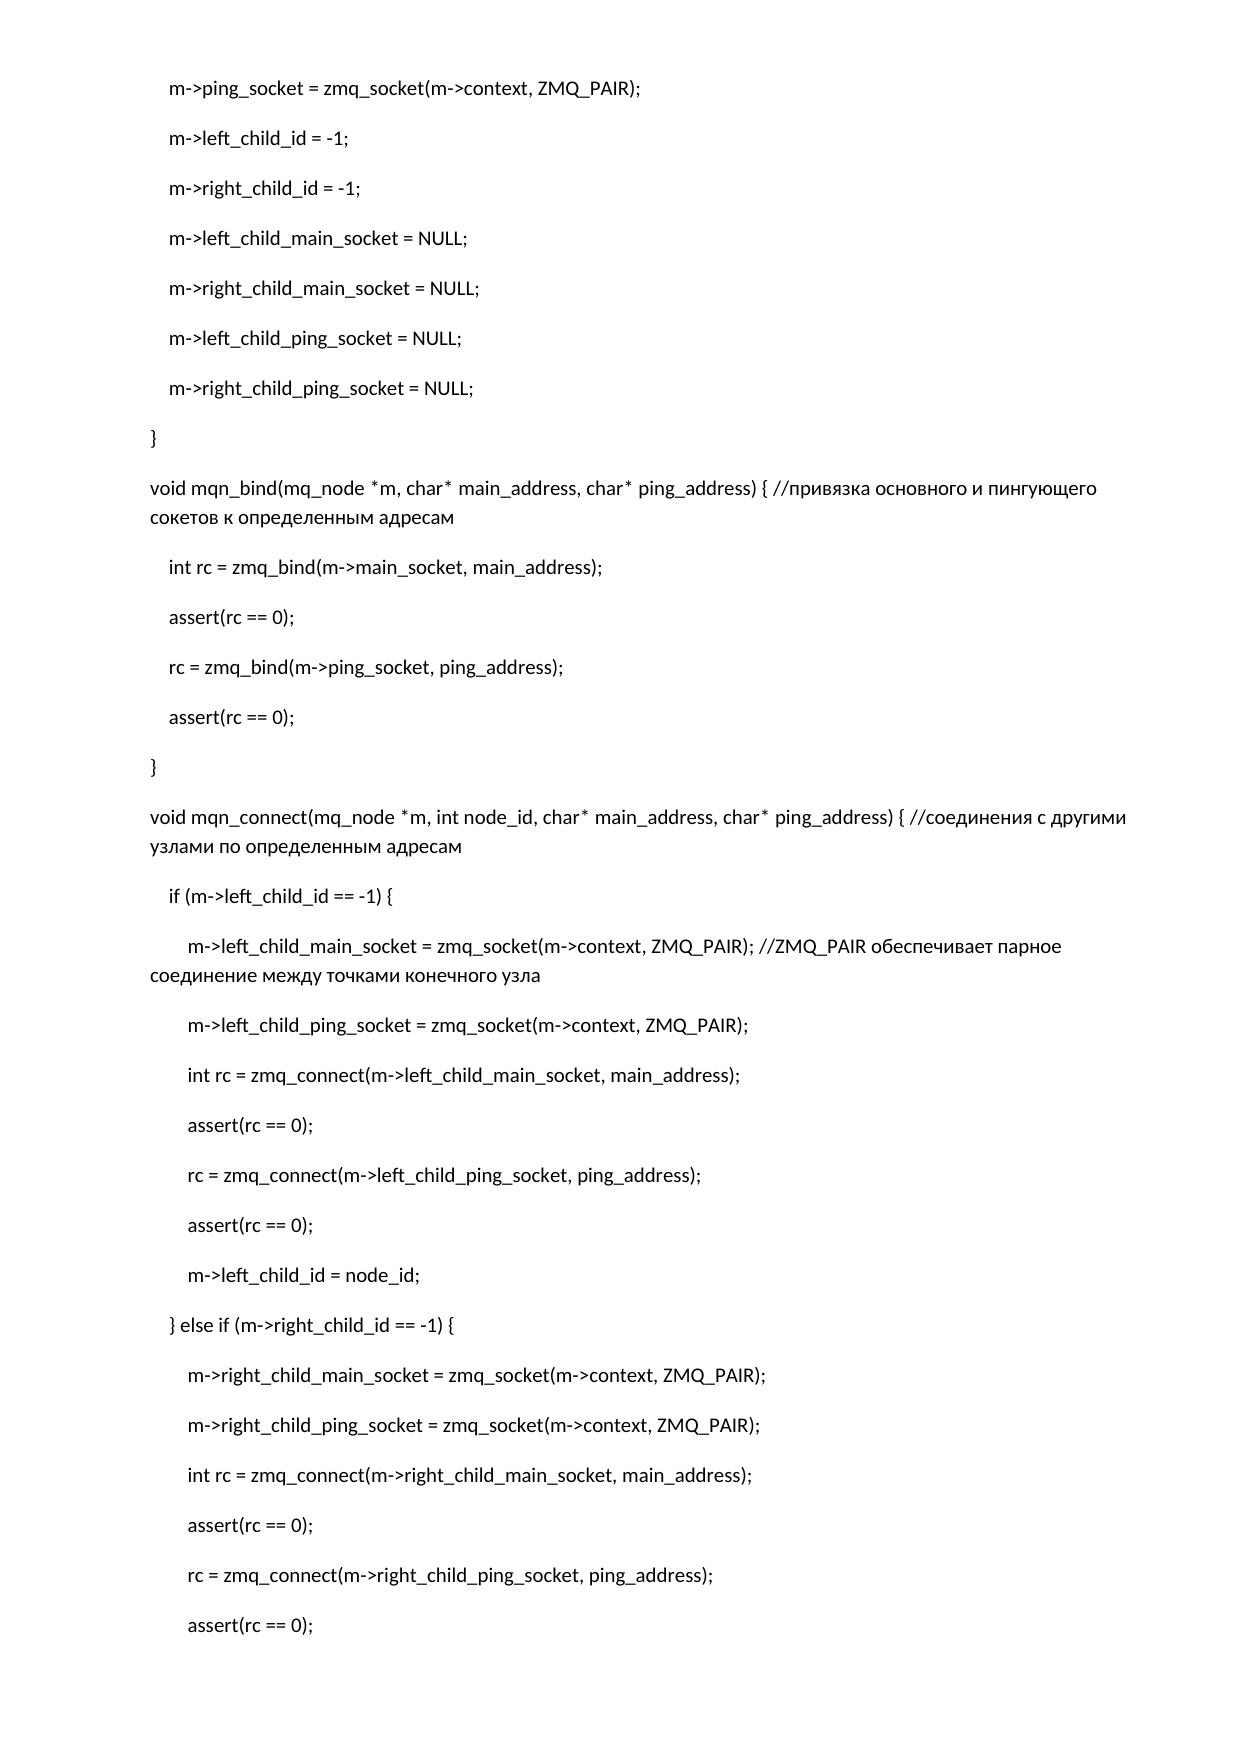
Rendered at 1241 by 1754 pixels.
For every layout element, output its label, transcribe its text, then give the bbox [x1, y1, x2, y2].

text m->left_child_ping_socket = NULL; [150, 325, 1147, 350]
text rc = zmq_connect(m->left_child_ping_socket, ping_address); [150, 1162, 1147, 1188]
text m->right_child_ping_socket = zmq_socket(m->context, ZMQ_PAIR); [150, 1412, 1147, 1438]
text assert(rc == 0); [150, 1212, 1147, 1238]
text m->right_child_id = -1; [150, 175, 1147, 200]
text } else if (m->right_child_id == -1) { [150, 1312, 1147, 1338]
text int rc = zmq_bind(m->main_socket, main_address); [150, 554, 1147, 579]
text } [150, 425, 1147, 450]
text m->right_child_main_socket = NULL; [150, 275, 1147, 300]
text m->ping_socket = zmq_socket(m->context, ZMQ_PAIR); [150, 75, 1147, 100]
text m->left_child_id = -1; [150, 125, 1147, 150]
text if (m->left_child_id == -1) { [150, 883, 1147, 909]
text assert(rc == 0); [150, 1112, 1147, 1138]
text rc = zmq_bind(m->ping_socket, ping_address); [150, 654, 1147, 679]
text rc = zmq_connect(m->right_child_ping_socket, ping_address); [150, 1562, 1147, 1588]
text assert(rc == 0); [150, 1612, 1147, 1638]
text assert(rc == 0); [150, 704, 1147, 729]
text m->left_child_main_socket = zmq_socket(m->context, ZMQ_PAIR); //ZMQ_PAIR обеспечивает парное соединение между точками конечного узла [150, 933, 1147, 988]
text int rc = zmq_connect(m->right_child_main_socket, main_address); [150, 1462, 1147, 1488]
text m->left_child_id = node_id; [150, 1262, 1147, 1288]
text assert(rc == 0); [150, 604, 1147, 629]
text m->left_child_ping_socket = zmq_socket(m->context, ZMQ_PAIR); [150, 1012, 1147, 1038]
text void mqn_connect(mq_node *m, int node_id, char* main_address, char* ping_address) { //соединения с другими узлами по определенным адресам [150, 804, 1147, 859]
text assert(rc == 0); [150, 1512, 1147, 1538]
text int rc = zmq_connect(m->left_child_main_socket, main_address); [150, 1062, 1147, 1088]
text m->left_child_main_socket = NULL; [150, 225, 1147, 250]
text m->right_child_main_socket = zmq_socket(m->context, ZMQ_PAIR); [150, 1362, 1147, 1388]
text m->right_child_ping_socket = NULL; [150, 375, 1147, 400]
text } [150, 754, 1147, 779]
text void mqn_bind(mq_node *m, char* main_address, char* ping_address) { //привязка основного и пингующего сокетов к определенным адресам [150, 475, 1147, 529]
